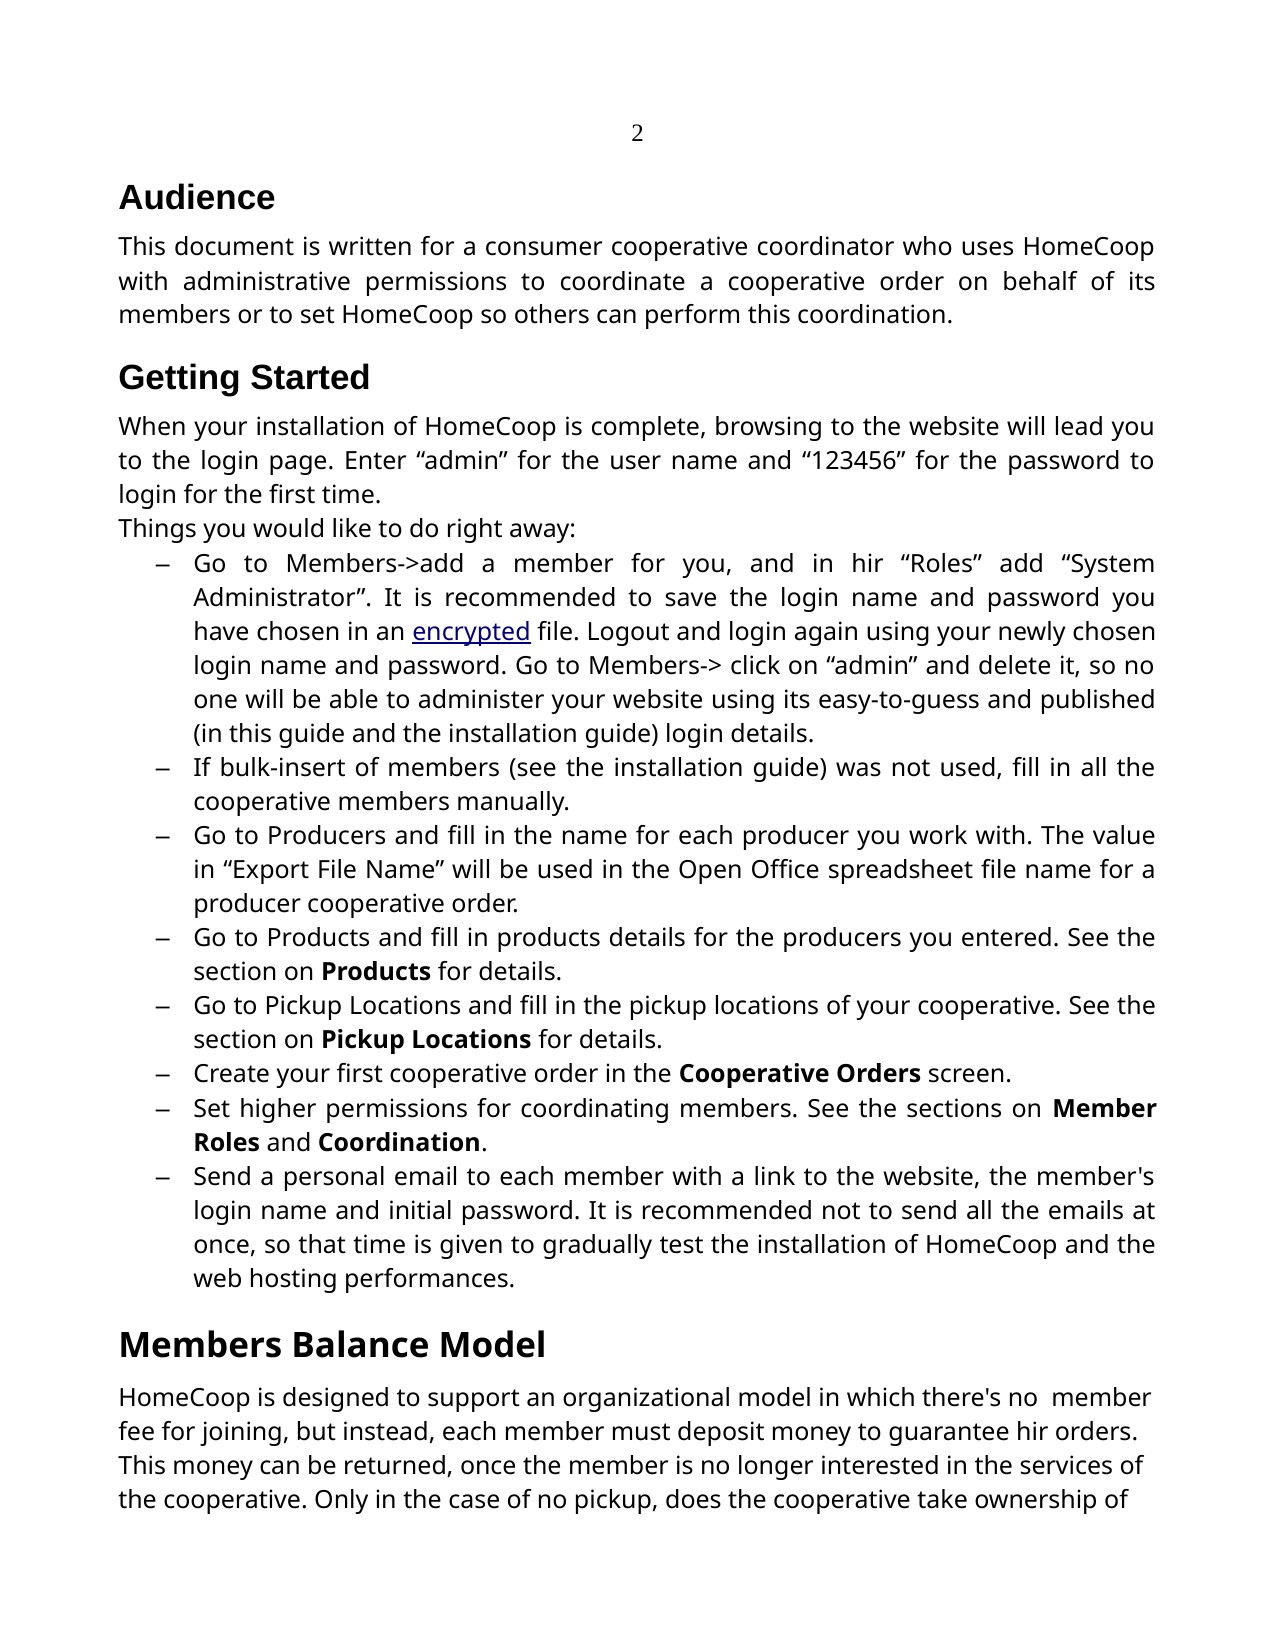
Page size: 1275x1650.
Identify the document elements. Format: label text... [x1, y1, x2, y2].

list Create your first cooperative order in the Cooperative Orders screen. [156, 1056, 1157, 1090]
text When your installation of HomeCoop is complete, browsing to the website will lead you to the login page. Enter “admin” for the user name and “123456” for the password to login for the first time. [118, 409, 1157, 511]
subtitle Members Balance Model [118, 1319, 1157, 1367]
list Go to Members->add a member for you, and in hir “Roles” add “System Administrator”. It is recommended to save the login name and password you have chosen in an encrypted file. Logout and login again using your newly chosen login name and password. Go to Members-> click on “admin” and delete it, so no one will be able to administer your website using its easy-to-guess and published (in this guide and the installation guide) login details. [156, 545, 1157, 749]
text HomeCoop is designed to support an organizational model in which there's no member fee for joining, but instead, each member must deposit money to guarantee hir orders. This money can be returned, once the member is no longer interested in the services of the cooperative. Only in the case of no pickup, does the cooperative take ownership of [118, 1380, 1157, 1516]
list Set higher permissions for coordinating members. See the sections on Member Roles and Coordination. [156, 1090, 1157, 1158]
list Go to Pickup Locations and fill in the pickup locations of your cooperative. See the section on Pickup Locations for details. [156, 988, 1157, 1056]
text Things you would like to do right away: [118, 511, 1157, 545]
list If bulk-insert of members (see the installation guide) was not used, fill in all the cooperative members manually. [156, 749, 1157, 818]
text This document is written for a consumer cooperative coordinator who uses HomeCoop with administrative permissions to coordinate a cooperative order on behalf of its members or to set HomeCoop so others can perform this coordination. [118, 229, 1157, 331]
subtitle Audience [118, 176, 1157, 217]
subtitle Getting Started [118, 356, 1157, 396]
list Send a personal email to each member with a link to the website, the member's login name and initial password. It is recommended not to send all the emails at once, so that time is given to gradually test the installation of HomeCoop and the web hosting performances. [156, 1158, 1157, 1294]
list Go to Products and fill in products details for the producers you entered. See the section on Products for details. [156, 920, 1157, 988]
list Go to Producers and fill in the name for each producer you work with. The value in “Export File Name” will be used in the Open Office spreadsheet file name for a producer cooperative order. [156, 818, 1157, 920]
